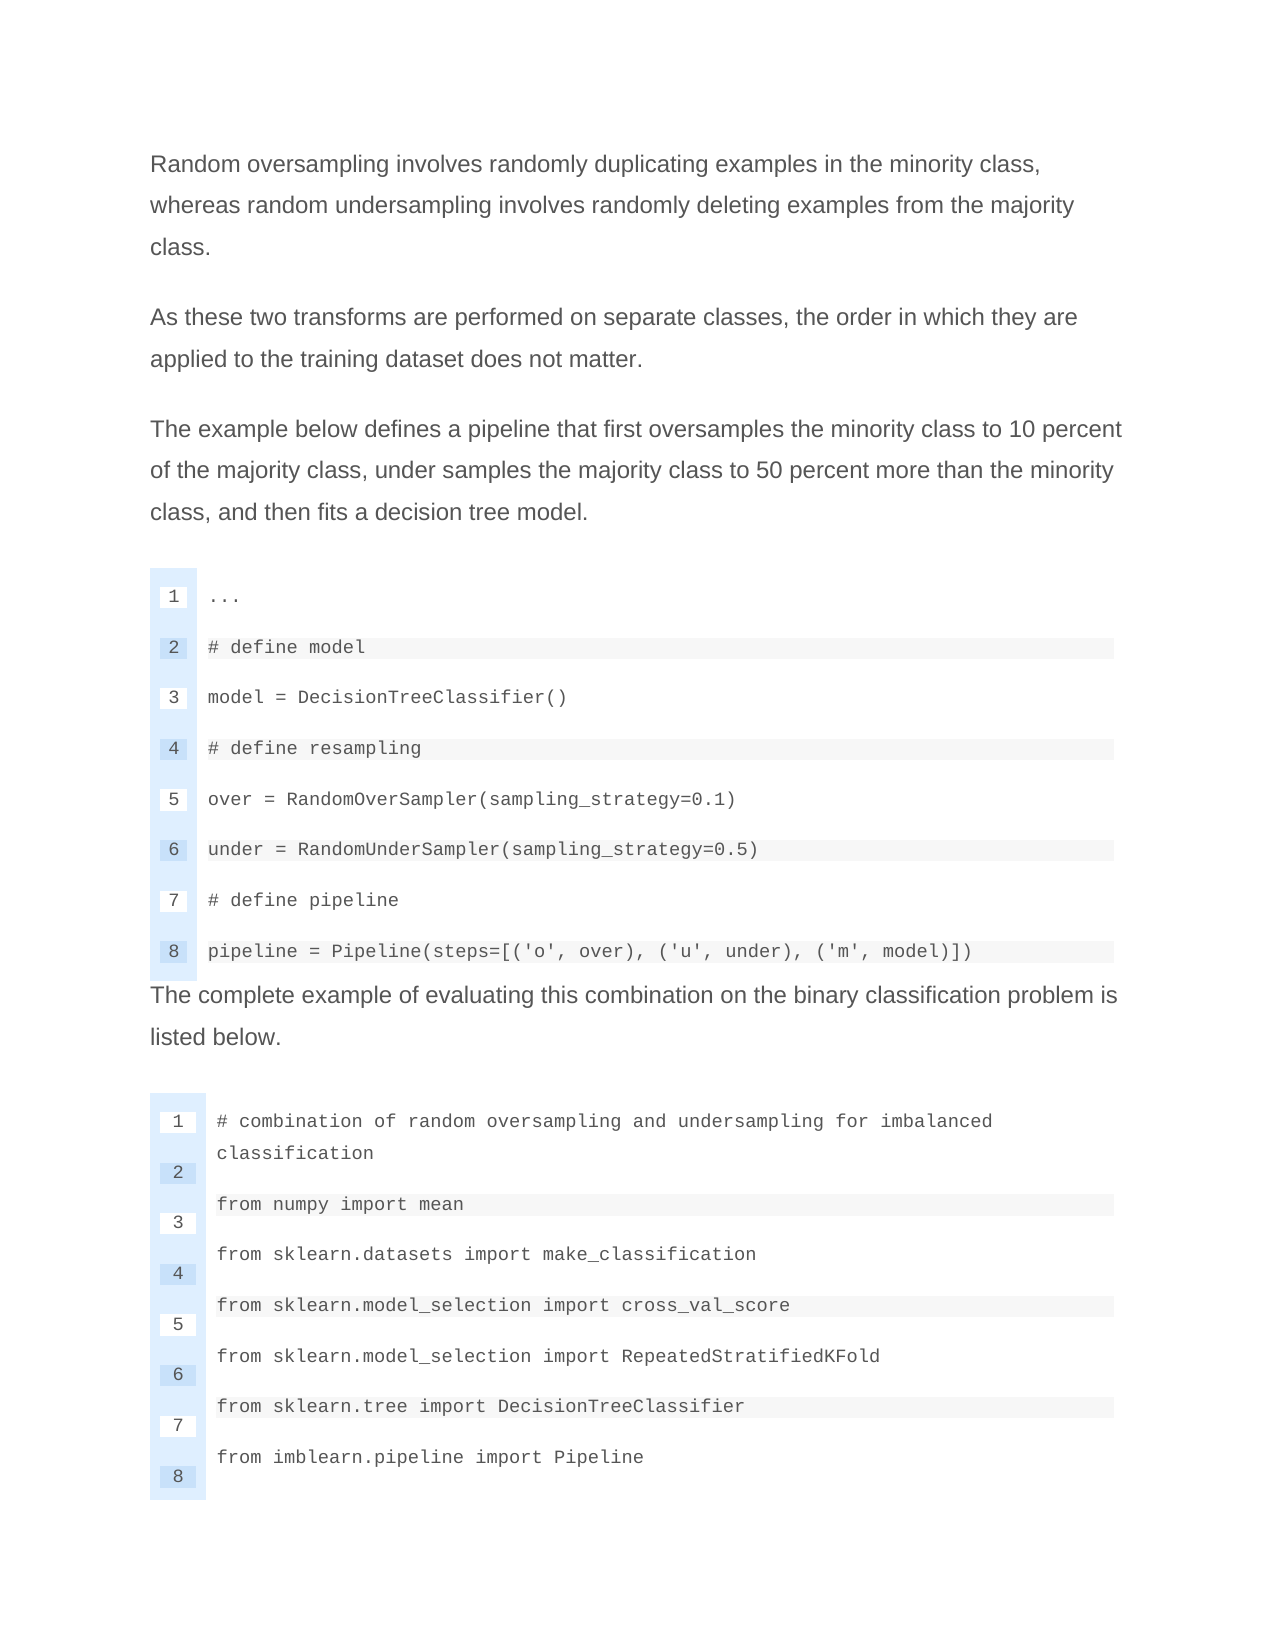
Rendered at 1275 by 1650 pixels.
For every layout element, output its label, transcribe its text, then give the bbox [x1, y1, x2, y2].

text The example below defines a pipeline that first oversamples the minority class to 10 percent of the majority class, under samples the majority class to 50 percent more than the minority class, and then fits a decision tree model. [150, 415, 1125, 525]
text Random oversampling involves randomly duplicating examples in the minority class, whereas random undersampling involves randomly deleting examples from the majority class. [150, 150, 1125, 260]
text The complete example of evaluating this combination on the binary classification problem is listed below. [150, 981, 1125, 1050]
table_header 1 2 3 4 5 6 7 8 [150, 1093, 206, 1500]
text As these two transforms are performed on separate classes, the order in which they are applied to the training dataset does not matter. [150, 303, 1125, 372]
table_header ... # define model model = DecisionTreeClassifier() # define resampling over = RandomOverSampler(sampling_strategy=0.1) under = RandomUnderSampler(sampling_strategy=0.5) # define pipeline pipeline = Pipeline(steps=[('o', over), ('u', under), ('m', model)]) [197, 568, 1125, 981]
table_header 1 2 3 4 5 6 7 8 [150, 568, 197, 981]
table_header # combination of random oversampling and undersampling for imbalanced classification from numpy import mean from sklearn.datasets import make_classification from sklearn.model_selection import cross_val_score from sklearn.model_selection import RepeatedStratifiedKFold from sklearn.tree import DecisionTreeClassifier from imblearn.pipeline import Pipeline [206, 1093, 1125, 1500]
